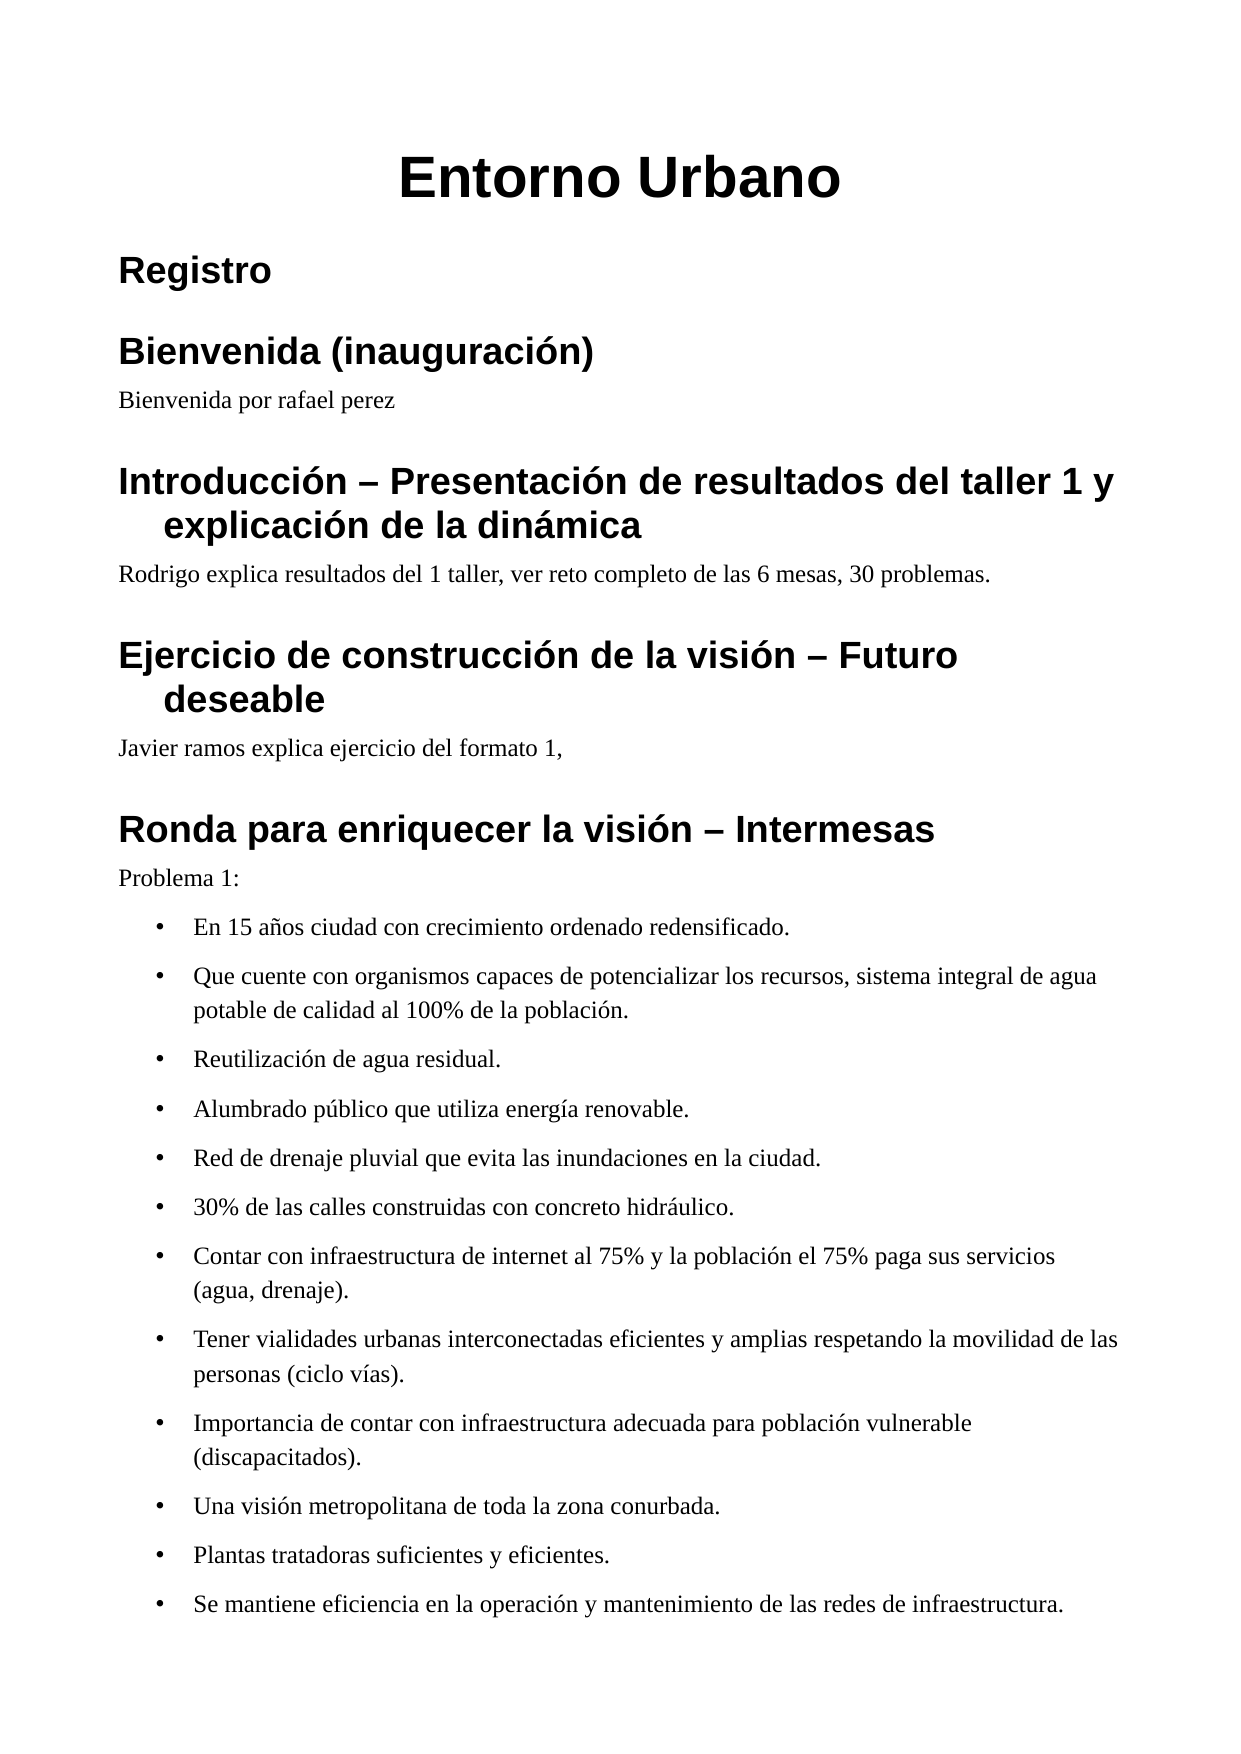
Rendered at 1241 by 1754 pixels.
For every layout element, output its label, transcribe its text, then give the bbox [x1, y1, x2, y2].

list Alumbrado público que utiliza energía renovable. [156, 1094, 1122, 1122]
text Rodrigo explica resultados del 1 taller, ver reto completo de las 6 mesas, 30 problemas. [118, 559, 1122, 588]
text Problema 1: [118, 863, 1122, 892]
subtitle Registro [118, 248, 1122, 291]
subtitle Ejercicio de construcción de la visión – Futuro deseable [118, 633, 1122, 720]
list Se mantiene eficiencia en la operación y mantenimiento de las redes de infraestructura. [156, 1589, 1122, 1618]
list 30% de las calles construidas con concreto hidráulico. [156, 1192, 1122, 1221]
list Contar con infraestructura de internet al 75% y la población el 75% paga sus servicios (agua, drenaje). [156, 1241, 1122, 1304]
subtitle Introducción – Presentación de resultados del taller 1 y explicación de la dinámica [118, 459, 1122, 546]
list Red de drenaje pluvial que evita las inundaciones en la ciudad. [156, 1143, 1122, 1171]
list En 15 años ciudad con crecimiento ordenado redensificado. [156, 912, 1122, 941]
text Bienvenida por rafael perez [118, 385, 1122, 414]
subtitle Bienvenida (inauguración) [118, 329, 1122, 372]
list Plantas tratadoras suficientes y eficientes. [156, 1541, 1122, 1569]
list Tener vialidades urbanas interconectadas eficientes y amplias respetando la movilidad de las personas (ciclo vías). [156, 1324, 1122, 1388]
title Entorno Urbano [118, 143, 1122, 210]
list Una visión metropolitana de toda la zona conurbada. [156, 1491, 1122, 1520]
list Importancia de contar con infraestructura adecuada para población vulnerable (discapacitados). [156, 1408, 1122, 1471]
text Javier ramos explica ejercicio del formato 1, [118, 733, 1122, 761]
list Que cuente con organismos capaces de potencializar los recursos, sistema integral de agua potable de calidad al 100% de la población. [156, 961, 1122, 1024]
subtitle Ronda para enriquecer la visión – Intermesas [118, 807, 1122, 850]
list Reutilización de agua residual. [156, 1044, 1122, 1073]
